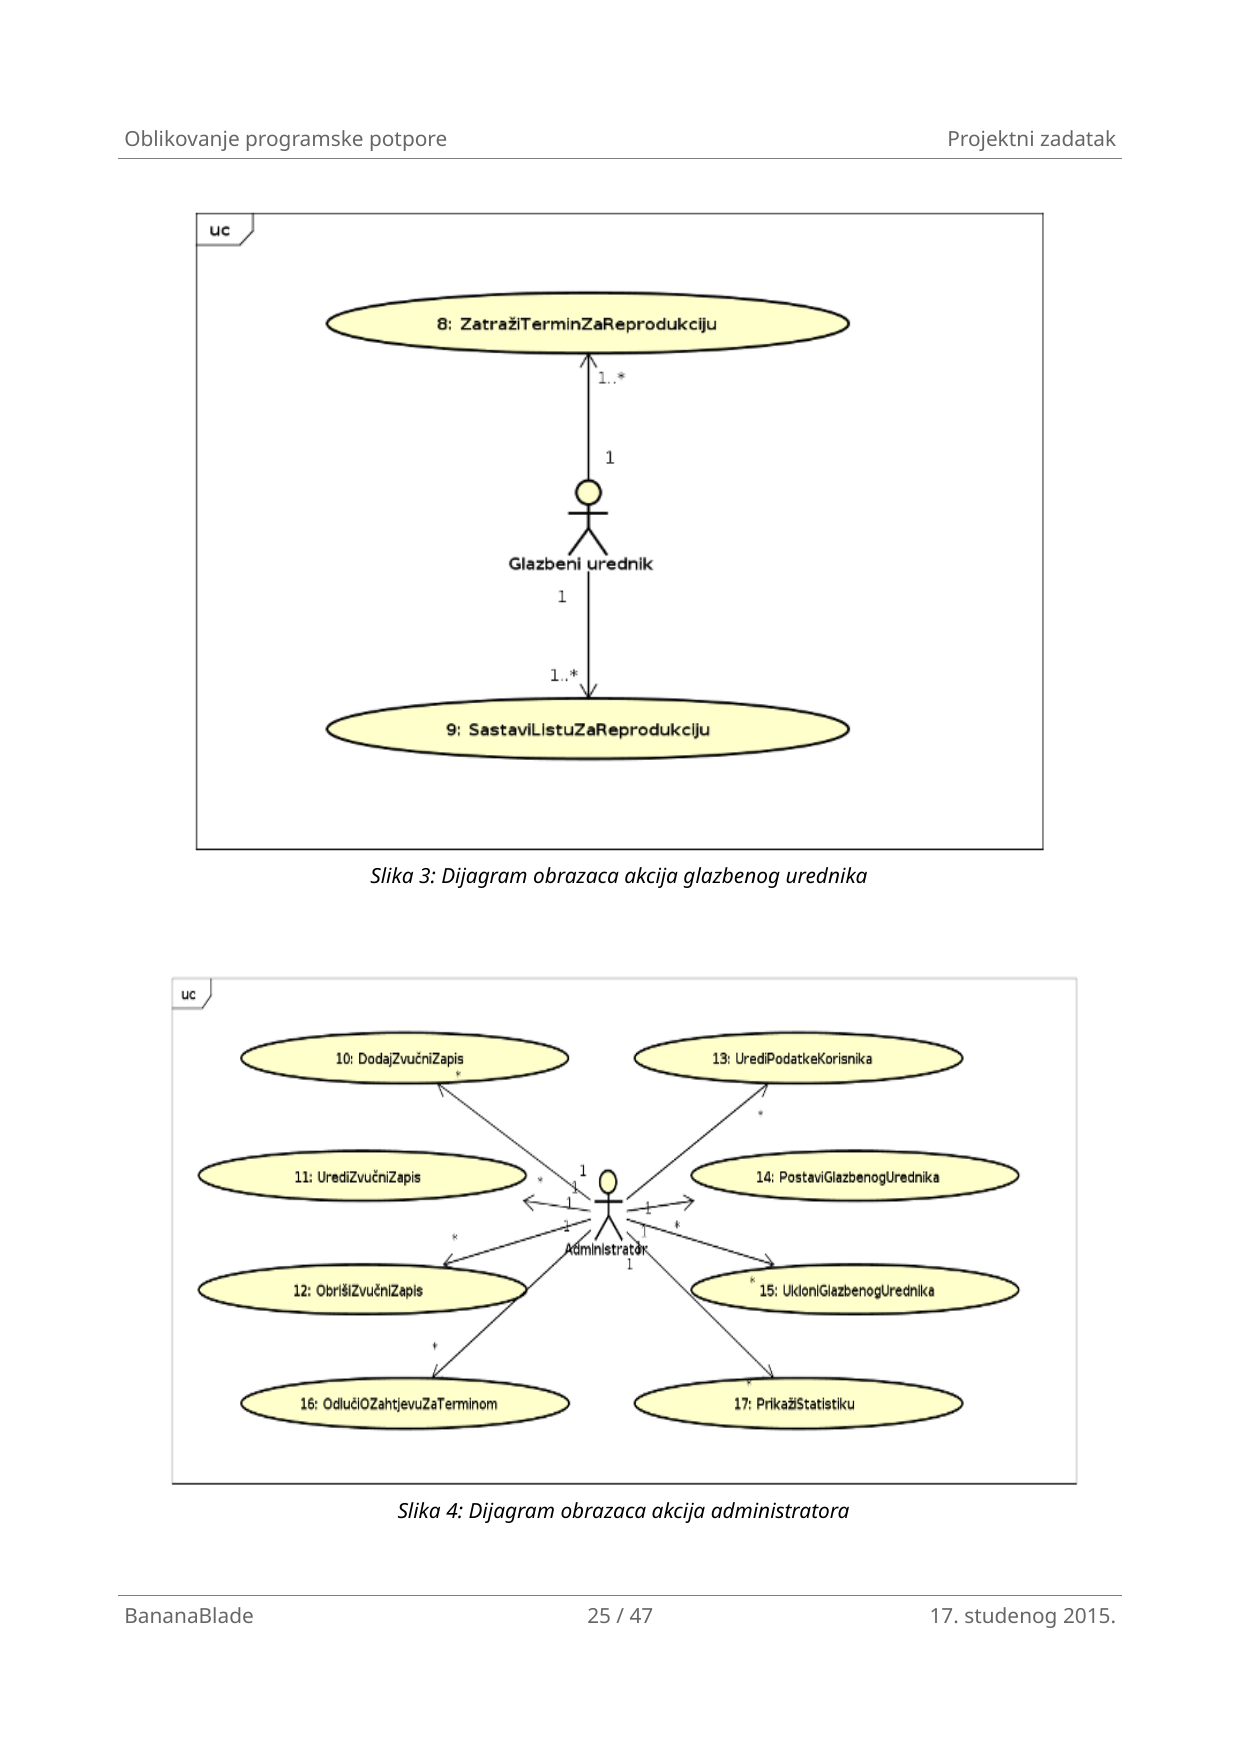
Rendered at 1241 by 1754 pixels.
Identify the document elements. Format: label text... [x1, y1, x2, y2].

text Slika 4: Dijagram obrazaca akcija administratora [163, 1496, 1086, 1524]
picture [183, 200, 1057, 862]
text Slika 3: Dijagram obrazaca akcija glazbenog urednika [189, 862, 1051, 890]
picture [163, 967, 1086, 1496]
